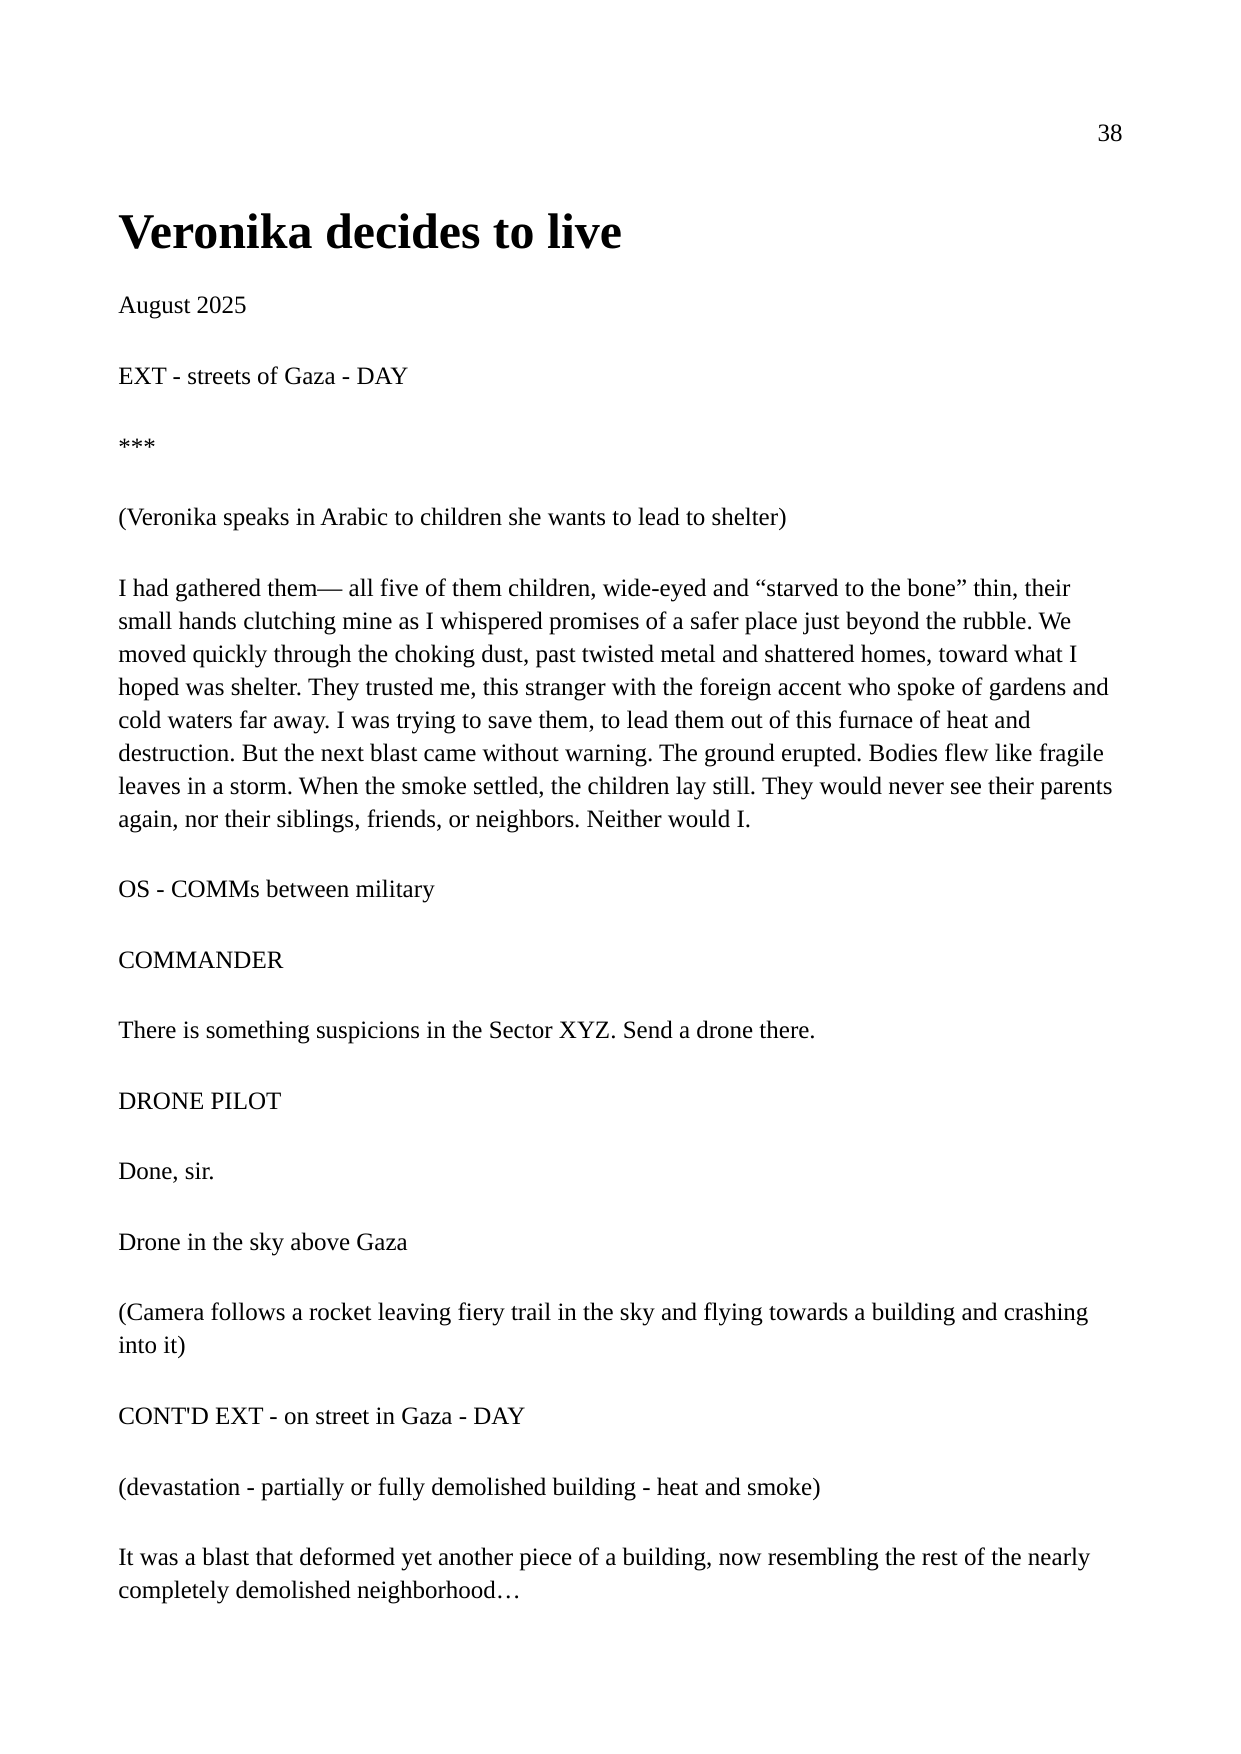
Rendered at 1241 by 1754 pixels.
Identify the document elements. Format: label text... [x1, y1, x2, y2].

text Done, sir. [118, 1156, 1122, 1185]
text (Camera follows a rocket leaving fiery trail in the sky and flying towards a building and crashing into it) [118, 1297, 1122, 1359]
text OS - COMMs between military [118, 874, 1122, 903]
text I had gathered them— all five of them children, wide-eyed and “starved to the bone” thin, their small hands clutching mine as I whispered promises of a safer place just beyond the rubble. We moved quickly through the choking dust, past twisted metal and shattered homes, toward what I hoped was shelter. They trusted me, this stranger with the foreign accent who spoke of gardens and cold waters far away. I was trying to save them, to lead them out of this furnace of heat and destruction. But the next blast came without warning. The ground erupted. Bodies flew like fragile leaves in a storm. When the smoke settled, the children lay still. They would never see their parents again, nor their siblings, friends, or neighbors. Neither would I. [118, 573, 1122, 833]
subtitle Veronika decides to live [118, 202, 1122, 259]
text EXT - streets of Gaza - DAY [118, 361, 1122, 390]
text (devastation - partially or fully demolished building - heat and smoke) [118, 1472, 1122, 1500]
text (Veronika speaks in Arabic to children she wants to lead to shelter) [118, 502, 1122, 531]
text CONT'D EXT - on street in Gaza - DAY [118, 1401, 1122, 1430]
text Drone in the sky above Gaza [118, 1227, 1122, 1256]
text DRONE PILOT [118, 1086, 1122, 1115]
text There is something suspicions in the Sector XYZ. Send a drone there. [118, 1015, 1122, 1044]
text *** [118, 432, 1122, 460]
text August 2025 [118, 291, 1122, 319]
text It was a blast that deformed yet another piece of a building, now resembling the rest of the nearly completely demolished neighborhood… [118, 1542, 1122, 1604]
text COMMANDER [118, 945, 1122, 974]
